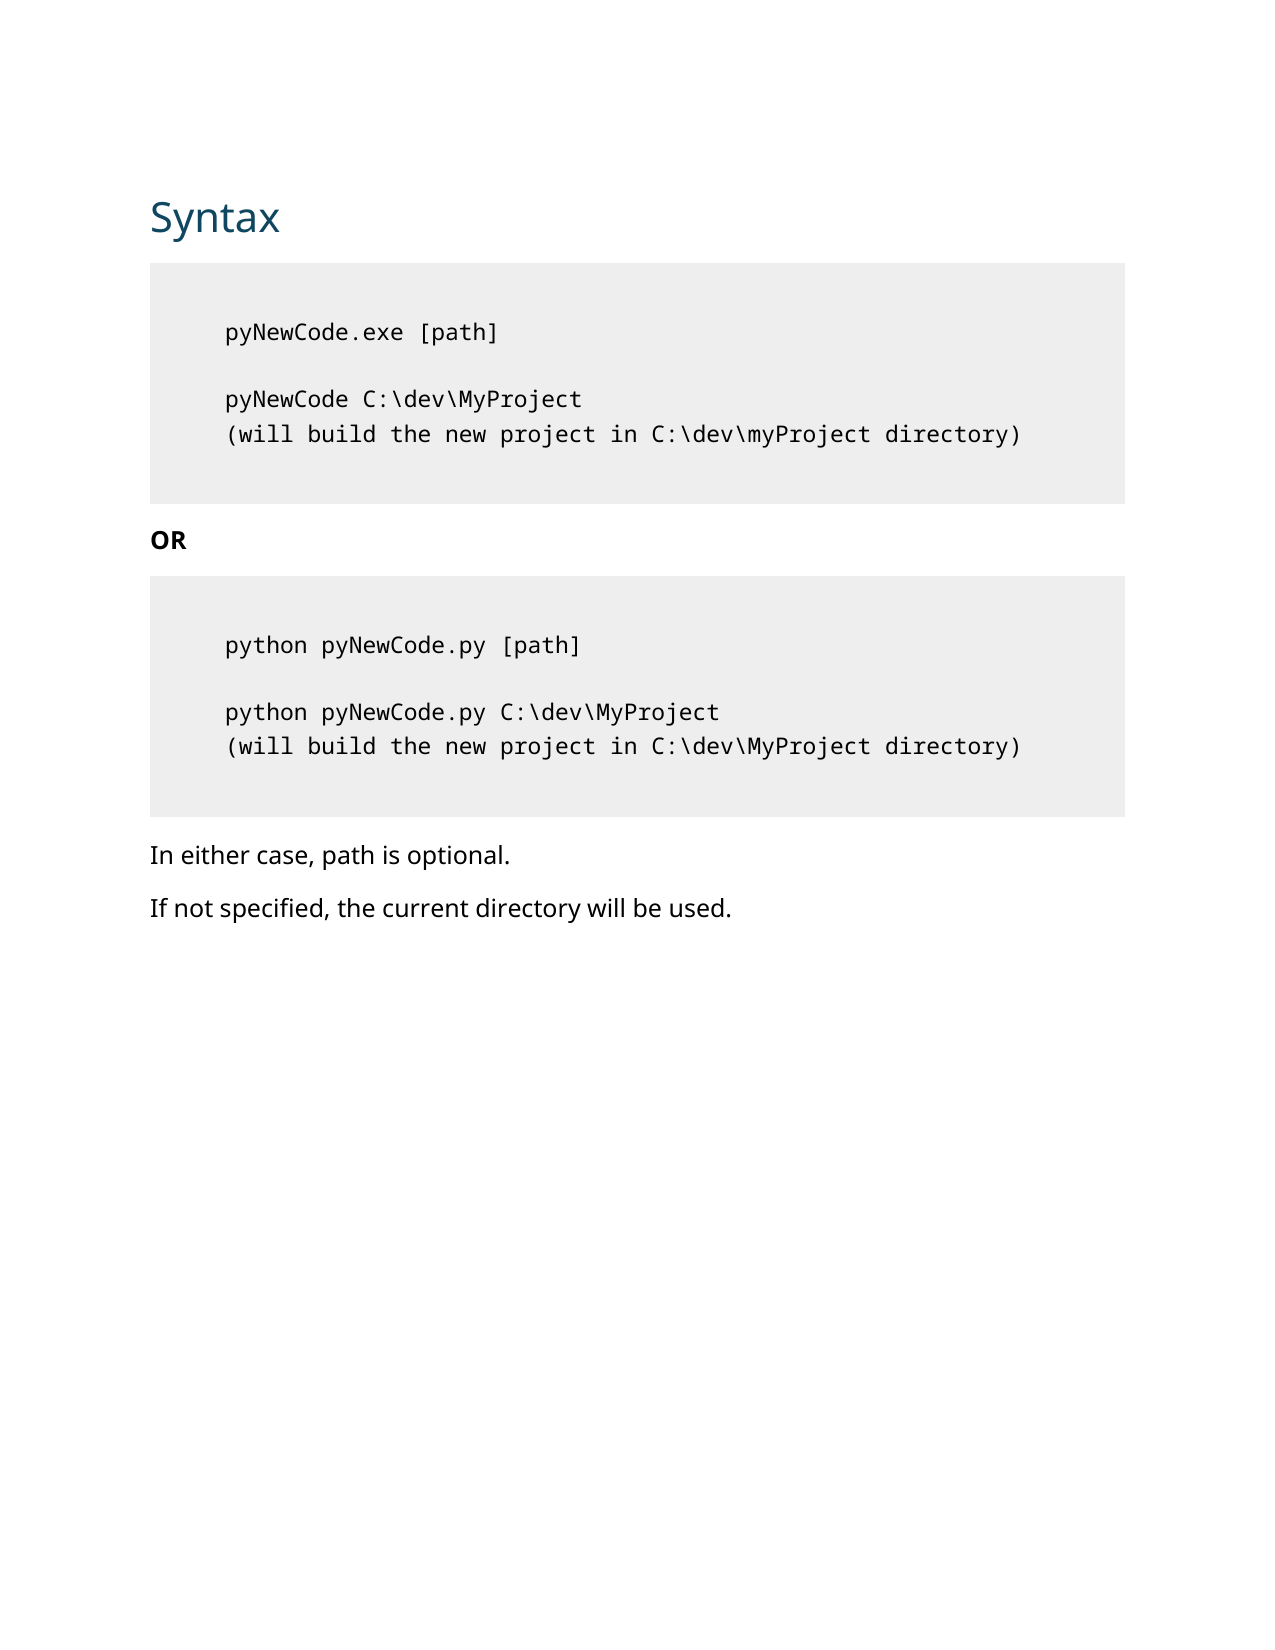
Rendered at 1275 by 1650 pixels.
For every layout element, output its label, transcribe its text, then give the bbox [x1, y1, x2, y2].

subtitle Syntax [150, 187, 1125, 244]
text If not specified, the current directory will be used. [150, 891, 1125, 924]
text python pyNewCode.py [path] python pyNewCode.py C:\dev\MyProject (will build the new project in C:\dev\MyProject directory) [150, 628, 1125, 762]
text pyNewCode.exe [path] pyNewCode C:\dev\MyProject (will build the new project in C:\dev\myProject directory) [150, 316, 1125, 449]
text In either case, path is optional. [150, 838, 1125, 872]
text OR [150, 523, 1125, 557]
